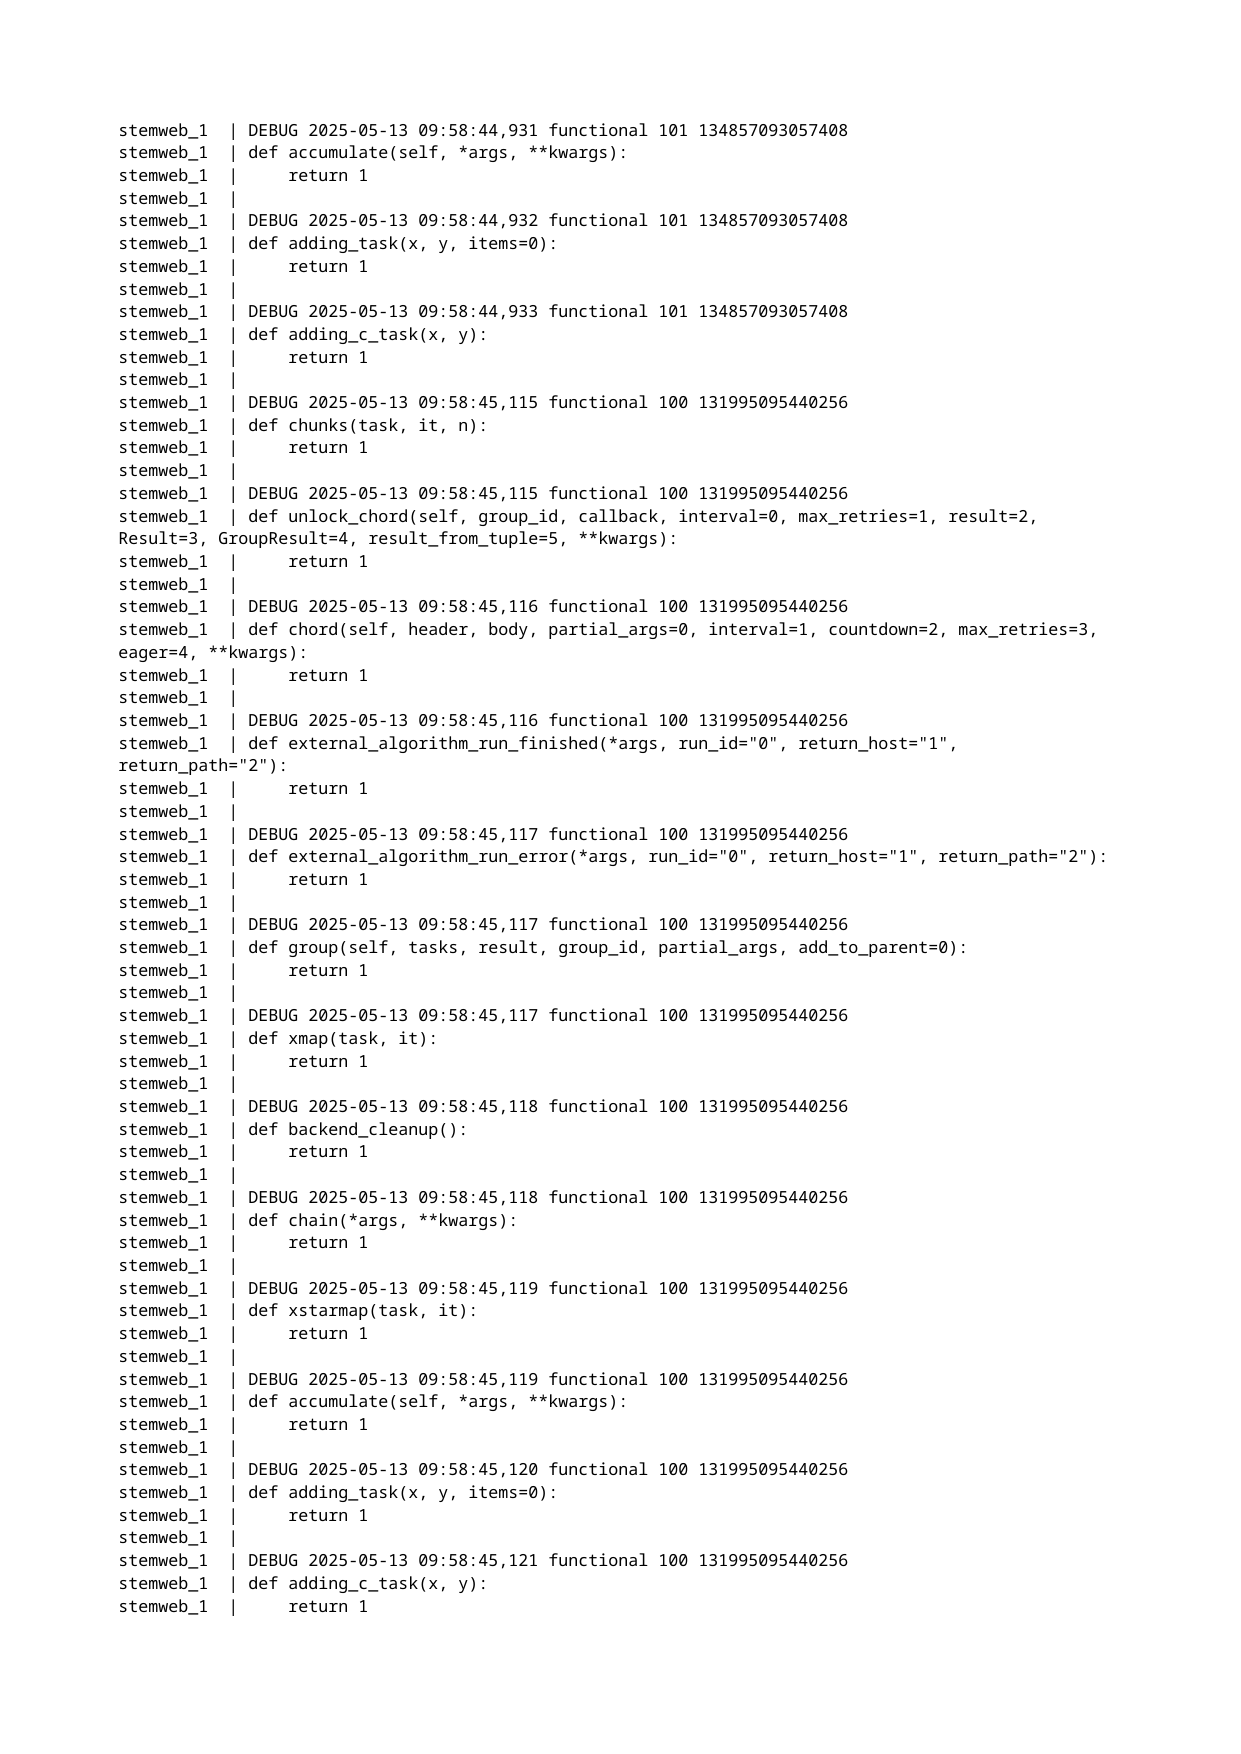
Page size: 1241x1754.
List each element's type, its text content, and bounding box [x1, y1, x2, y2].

text stemweb_1 | [118, 1253, 1122, 1276]
text stemweb_1 | def adding_task(x, y, items=0): [118, 232, 1122, 254]
text stemweb_1 | [118, 799, 1122, 822]
text stemweb_1 | [118, 686, 1122, 708]
text stemweb_1 | [118, 981, 1122, 1004]
text stemweb_1 | DEBUG 2025-05-13 09:58:45,117 functional 100 131995095440256 [118, 1004, 1122, 1026]
text stemweb_1 | return 1 [118, 1231, 1122, 1253]
text stemweb_1 | DEBUG 2025-05-13 09:58:45,116 functional 100 131995095440256 [118, 708, 1122, 731]
text stemweb_1 | return 1 [118, 549, 1122, 572]
text stemweb_1 | return 1 [118, 777, 1122, 799]
text stemweb_1 | return 1 [118, 163, 1122, 186]
text stemweb_1 | def chord(self, header, body, partial_args=0, interval=1, countdown=2, max_retries=3, eager=4, **kwargs): [118, 618, 1122, 663]
text stemweb_1 | def adding_c_task(x, y): [118, 1571, 1122, 1594]
text stemweb_1 | DEBUG 2025-05-13 09:58:45,118 functional 100 131995095440256 [118, 1094, 1122, 1117]
text stemweb_1 | def external_algorithm_run_finished(*args, run_id="0", return_host="1", return_path="2"): [118, 731, 1122, 777]
text stemweb_1 | def xmap(task, it): [118, 1026, 1122, 1049]
text stemweb_1 | return 1 [118, 958, 1122, 981]
text stemweb_1 | DEBUG 2025-05-13 09:58:45,115 functional 100 131995095440256 [118, 481, 1122, 504]
text stemweb_1 | DEBUG 2025-05-13 09:58:45,116 functional 100 131995095440256 [118, 595, 1122, 618]
text stemweb_1 | return 1 [118, 436, 1122, 459]
text stemweb_1 | [118, 459, 1122, 481]
text stemweb_1 | [118, 186, 1122, 209]
text stemweb_1 | DEBUG 2025-05-13 09:58:45,117 functional 100 131995095440256 [118, 913, 1122, 936]
text stemweb_1 | return 1 [118, 1412, 1122, 1435]
text stemweb_1 | return 1 [118, 1503, 1122, 1526]
text stemweb_1 | [118, 1344, 1122, 1367]
text stemweb_1 | return 1 [118, 663, 1122, 686]
text stemweb_1 | def backend_cleanup(): [118, 1117, 1122, 1140]
text stemweb_1 | [118, 368, 1122, 391]
text stemweb_1 | def chain(*args, **kwargs): [118, 1208, 1122, 1231]
text stemweb_1 | return 1 [118, 1049, 1122, 1072]
text stemweb_1 | return 1 [118, 345, 1122, 368]
text stemweb_1 | return 1 [118, 254, 1122, 277]
text stemweb_1 | [118, 1072, 1122, 1094]
text stemweb_1 | DEBUG 2025-05-13 09:58:45,121 functional 100 131995095440256 [118, 1549, 1122, 1571]
text stemweb_1 | def accumulate(self, *args, **kwargs): [118, 141, 1122, 163]
text stemweb_1 | def xstarmap(task, it): [118, 1299, 1122, 1322]
text stemweb_1 | [118, 1526, 1122, 1549]
text stemweb_1 | def chunks(task, it, n): [118, 413, 1122, 436]
text stemweb_1 | [118, 1163, 1122, 1185]
text stemweb_1 | def external_algorithm_run_error(*args, run_id="0", return_host="1", return_path="2"): [118, 845, 1122, 867]
text stemweb_1 | DEBUG 2025-05-13 09:58:45,119 functional 100 131995095440256 [118, 1276, 1122, 1299]
text stemweb_1 | DEBUG 2025-05-13 09:58:45,117 functional 100 131995095440256 [118, 822, 1122, 845]
text stemweb_1 | [118, 1435, 1122, 1458]
text stemweb_1 | def adding_c_task(x, y): [118, 322, 1122, 345]
text stemweb_1 | [118, 277, 1122, 300]
text stemweb_1 | def adding_task(x, y, items=0): [118, 1481, 1122, 1503]
text stemweb_1 | DEBUG 2025-05-13 09:58:45,115 functional 100 131995095440256 [118, 391, 1122, 413]
text stemweb_1 | def unlock_chord(self, group_id, callback, interval=0, max_retries=1, result=2, Result=3, GroupResult=4, result_from_tuple=5, **kwargs): [118, 504, 1122, 549]
text stemweb_1 | def group(self, tasks, result, group_id, partial_args, add_to_parent=0): [118, 936, 1122, 958]
text stemweb_1 | def accumulate(self, *args, **kwargs): [118, 1390, 1122, 1412]
text stemweb_1 | return 1 [118, 1140, 1122, 1163]
text stemweb_1 | DEBUG 2025-05-13 09:58:45,119 functional 100 131995095440256 [118, 1367, 1122, 1390]
text stemweb_1 | return 1 [118, 867, 1122, 890]
text stemweb_1 | return 1 [118, 1594, 1122, 1617]
text stemweb_1 | [118, 572, 1122, 595]
text stemweb_1 | DEBUG 2025-05-13 09:58:44,932 functional 101 134857093057408 [118, 209, 1122, 232]
text stemweb_1 | DEBUG 2025-05-13 09:58:45,120 functional 100 131995095440256 [118, 1458, 1122, 1481]
text stemweb_1 | [118, 890, 1122, 913]
text stemweb_1 | DEBUG 2025-05-13 09:58:44,931 functional 101 134857093057408 [118, 118, 1122, 141]
text stemweb_1 | return 1 [118, 1322, 1122, 1344]
text stemweb_1 | DEBUG 2025-05-13 09:58:45,118 functional 100 131995095440256 [118, 1185, 1122, 1208]
text stemweb_1 | DEBUG 2025-05-13 09:58:44,933 functional 101 134857093057408 [118, 300, 1122, 322]
